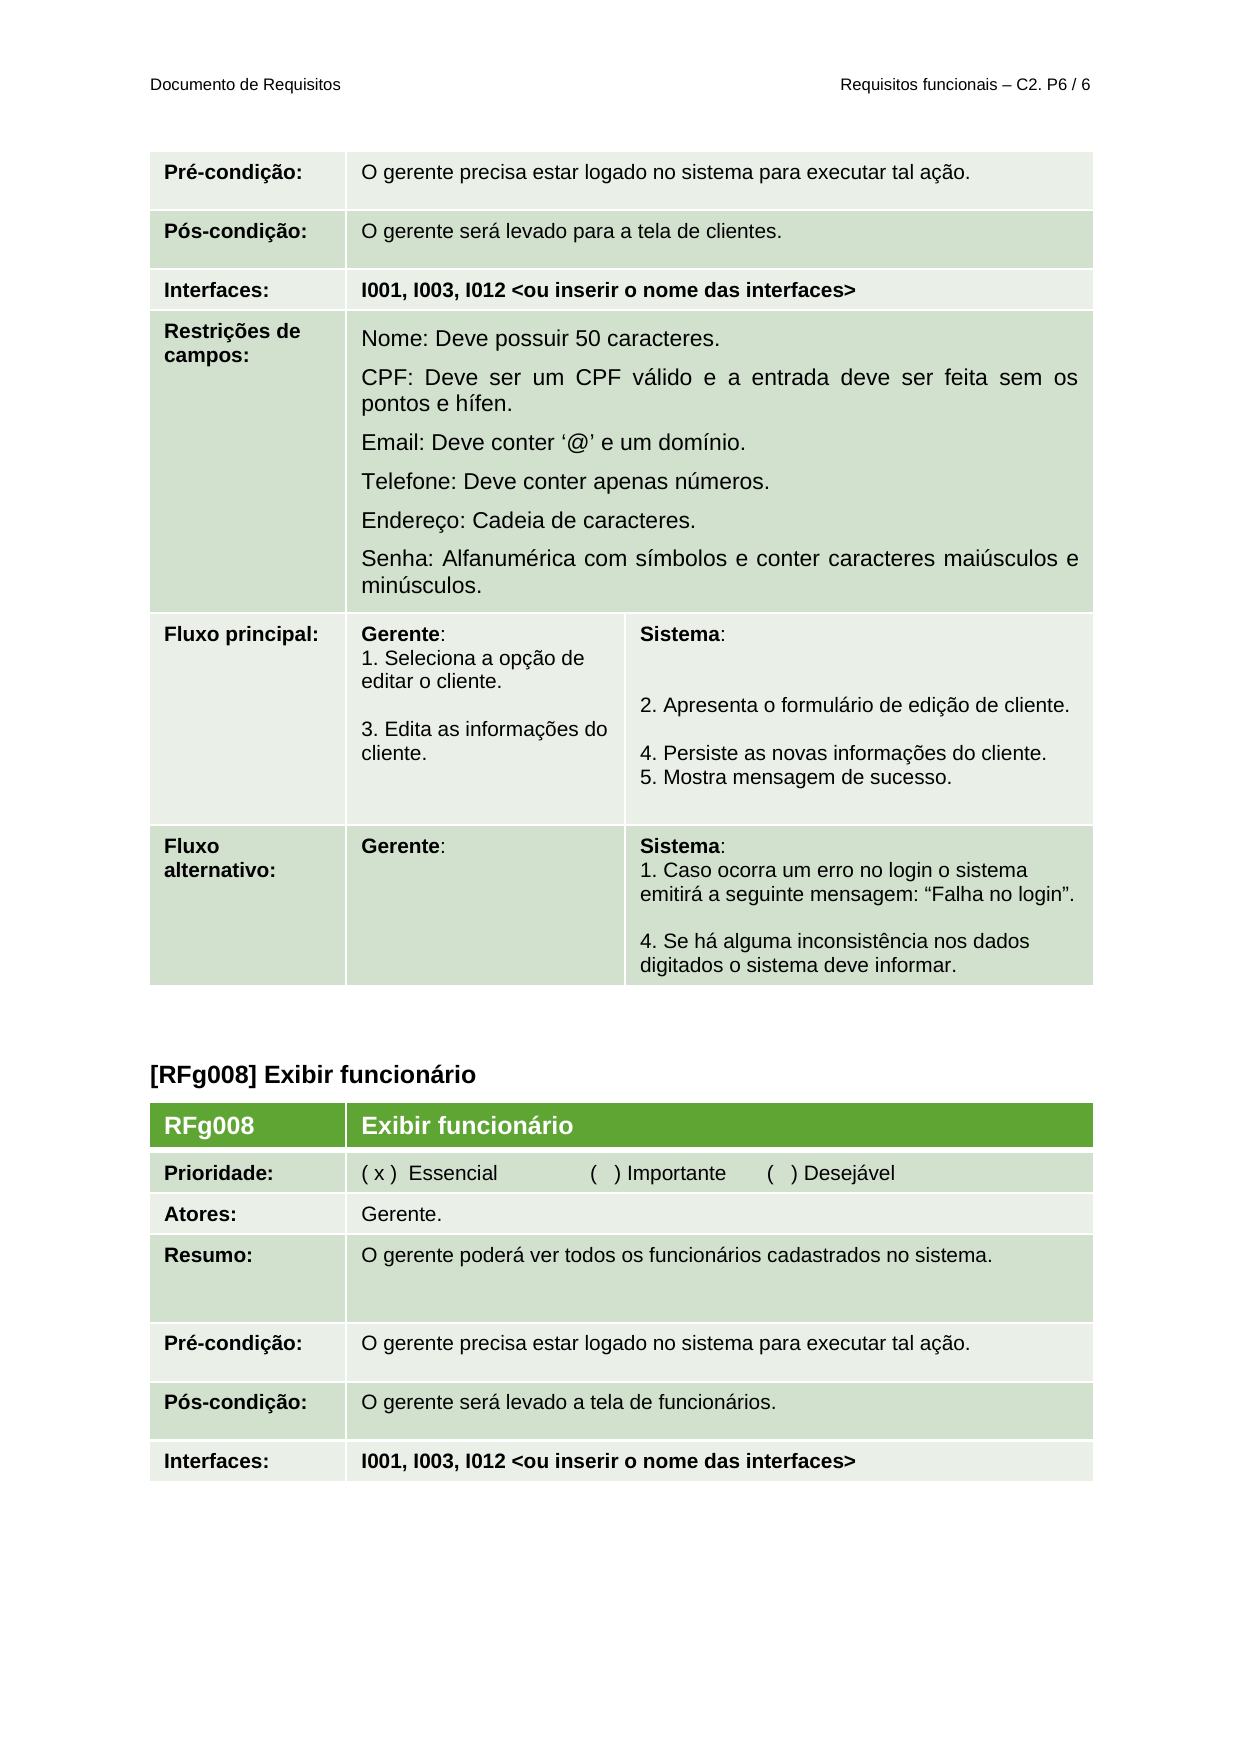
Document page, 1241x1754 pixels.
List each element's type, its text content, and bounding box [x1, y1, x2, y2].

table_header RFg008 [150, 1103, 345, 1147]
table_cell O gerente precisa estar logado no sistema para executar tal ação. [347, 1324, 1093, 1381]
table_cell Restrições de campos: [150, 311, 345, 612]
table_cell O gerente será levado para a tela de clientes. [347, 211, 1093, 268]
table_cell O gerente será levado a tela de funcionários. [347, 1383, 1093, 1439]
table_cell O gerente precisa estar logado no sistema para executar tal ação. [347, 152, 1093, 209]
text [RFg008] Exibir funcionário [150, 1060, 1090, 1089]
table_cell Pós-condição: [150, 1383, 345, 1439]
table_cell Atores: [150, 1194, 345, 1233]
table_cell Pré-condição: [150, 152, 345, 209]
table_cell Pós-condição: [150, 211, 345, 268]
table_header Exibir funcionário [347, 1103, 1093, 1147]
table_cell ( x ) Essencial ( ) Importante ( ) Desejável [347, 1153, 1093, 1192]
table_cell Nome: Deve possuir 50 caracteres. CPF: Deve ser um CPF válido e a entrada deve ser feita sem os pontos e hífen. Email: Deve conter ‘@’ e um domínio. Telefone: Deve conter apenas números. Endereço: Cadeia de caracteres. Senha: Alfanumérica com símbolos e conter caracteres maiúsculos e minúsculos. [347, 311, 1093, 612]
table_cell O gerente poderá ver todos os funcionários cadastrados no sistema. [347, 1235, 1093, 1322]
table_cell Sistema: 2. Apresenta o formulário de edição de cliente. 4. Persiste as novas informações do cliente. 5. Mostra mensagem de sucesso. [626, 614, 1093, 824]
table_cell Interfaces: [150, 270, 345, 309]
table_cell Pré-condição: [150, 1324, 345, 1381]
table_cell Resumo: [150, 1235, 345, 1322]
table_cell I001, I003, I012 <ou inserir o nome das interfaces> [347, 270, 1093, 309]
table_cell Fluxo principal: [150, 614, 345, 824]
table_cell Fluxo alternativo: [150, 826, 345, 985]
table_cell Gerente: 1. Seleciona a opção de editar o cliente. 3. Edita as informações do cliente. [347, 614, 624, 824]
table_cell Prioridade: [150, 1153, 345, 1192]
table_cell Gerente: [347, 826, 624, 985]
table_cell Sistema: 1. Caso ocorra um erro no login o sistema emitirá a seguinte mensagem: “Falha no login”. 4. Se há alguma inconsistência nos dados digitados o sistema deve informar. [626, 826, 1093, 985]
table_cell Interfaces: [150, 1442, 345, 1481]
table_cell I001, I003, I012 <ou inserir o nome das interfaces> [347, 1442, 1093, 1481]
table_cell Gerente. [347, 1194, 1093, 1233]
